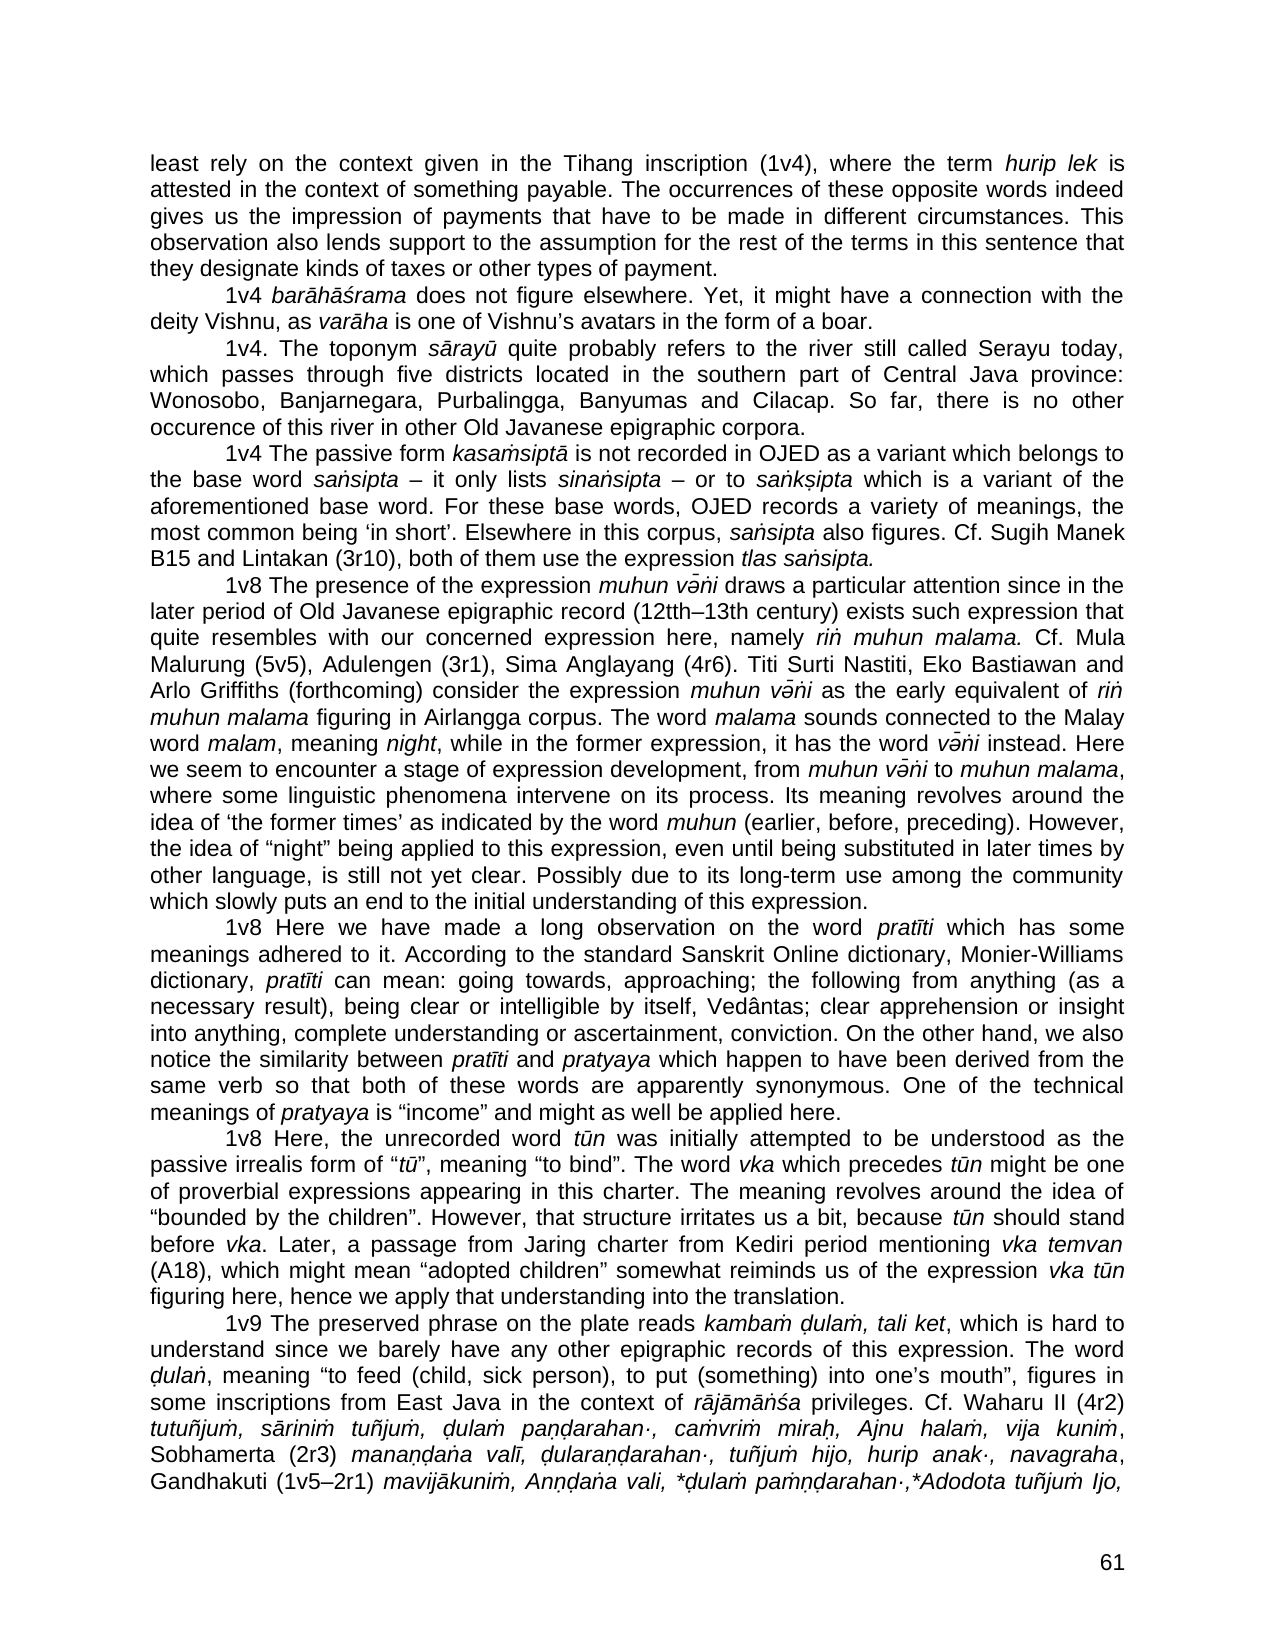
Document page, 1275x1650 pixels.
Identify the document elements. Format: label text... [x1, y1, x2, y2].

text 1v4 barāhāśrama does not figure elsewhere. Yet, it might have a connection with the deity Vishnu, as varāha is one of Vishnu’s avatars in the form of a boar. [150, 282, 1125, 334]
text 1v8 The presence of the expression muhun və̄ṅi draws a particular attention since in the later period of Old Javanese epigraphic record (12tth–13th century) exists such expression that quite resembles with our concerned expression here, namely riṅ muhun malama. Cf. Mula Malurung (5v5), Adulengen (3r1), Sima Anglayang (4r6). Titi Surti Nastiti, Eko Bastiawan and Arlo Griffiths (forthcoming) consider the expression muhun və̄ṅi as the early equivalent of riṅ muhun malama figuring in Airlangga corpus. The word malama sounds connected to the Malay word malam, meaning night, while in the former expression, it has the word və̄ṅi instead. Here we seem to encounter a stage of expression development, from muhun və̄ṅi to muhun malama, where some linguistic phenomena intervene on its process. Its meaning revolves around the idea of ‘the former times’ as indicated by the word muhun (earlier, before, preceding). However, the idea of “night” being applied to this expression, even until being substituted in later times by other language, is still not yet clear. Possibly due to its long-term use among the community which slowly puts an end to the initial understanding of this expression. [150, 572, 1125, 914]
text 1v9 The preserved phrase on the plate reads kambaṁ ḍulaṁ, tali ket, which is hard to understand since we barely have any other epigraphic records of this expression. The word ḍulaṅ, meaning “to feed (child, sick person), to put (something) into one’s mouth”, figures in some inscriptions from East Java in the context of rājāmāṅśa privileges. Cf. Waharu II (4r2) tutuñjuṁ, sāriniṁ tuñjuṁ, ḍulaṁ paṇḍarahan·, caṁvriṁ miraḥ, Ajnu halaṁ, vija kuniṁ, Sobhamerta (2r3) manaṇḍaṅa valī, ḍularaṇḍarahan·, tuñjuṁ hijo, hurip anak·, navagraha, Gandhakuti (1v5–2r1) mavijākuniṁ, Anṇḍaṅa vali, *ḍulaṁ paṁṇḍarahan·,*Adodota tuñjuṁ Ijo, [150, 1309, 1125, 1494]
text 1v4. The toponym sārayū quite probably refers to the river still called Serayu today, which passes through five districts located in the southern part of Central Java province: Wonosobo, Banjarnegara, Purbalingga, Banyumas and Cilacap. So far, there is no other occurence of this river in other Old Javanese epigraphic corpora. [150, 334, 1125, 440]
text 1v4 The passive form kasaṁsiptā is not recorded in OJED as a variant which belongs to the base word saṅsipta – it only lists sinaṅsipta – or to saṅkṣipta which is a variant of the aforementioned base word. For these base words, OJED records a variety of meanings, the most common being ‘in short’. Elsewhere in this corpus, saṅsipta also figures. Cf. Sugih Manek B15 and Lintakan (3r10), both of them use the expression tlas saṅsipta. [150, 440, 1125, 572]
text 1v8 Here we have made a long observation on the word pratīti which has some meanings adhered to it. According to the standard Sanskrit Online dictionary, Monier-Williams dictionary, pratīti can mean: going towards, approaching; the following from anything (as a necessary result), being clear or intelligible by itself, Vedântas; clear apprehension or insight into anything, complete understanding or ascertainment, conviction. On the other hand, we also notice the similarity between pratīti and pratyaya which happen to have been derived from the same verb so that both of these words are apparently synonymous. One of the technical meanings of pratyaya is “income” and might as well be applied here. [150, 914, 1125, 1125]
text least rely on the context given in the Tihang inscription (1v4), where the term hurip lek is attested in the context of something payable. The occurrences of these opposite words indeed gives us the impression of payments that have to be made in different circumstances. This observation also lends support to the assumption for the rest of the terms in this sentence that they designate kinds of taxes or other types of payment. [150, 150, 1125, 282]
text 1v8 Here, the unrecorded word tūn was initially attempted to be understood as the passive irrealis form of “tū”, meaning “to bind”. The word vka which precedes tūn might be one of proverbial expressions appearing in this charter. The meaning revolves around the idea of “bounded by the children”. However, that structure irritates us a bit, because tūn should stand before vka. Later, a passage from Jaring charter from Kediri period mentioning vka temvan (A18), which might mean “adopted children” somewhat reiminds us of the expression vka tūn figuring here, hence we apply that understanding into the translation. [150, 1125, 1125, 1309]
